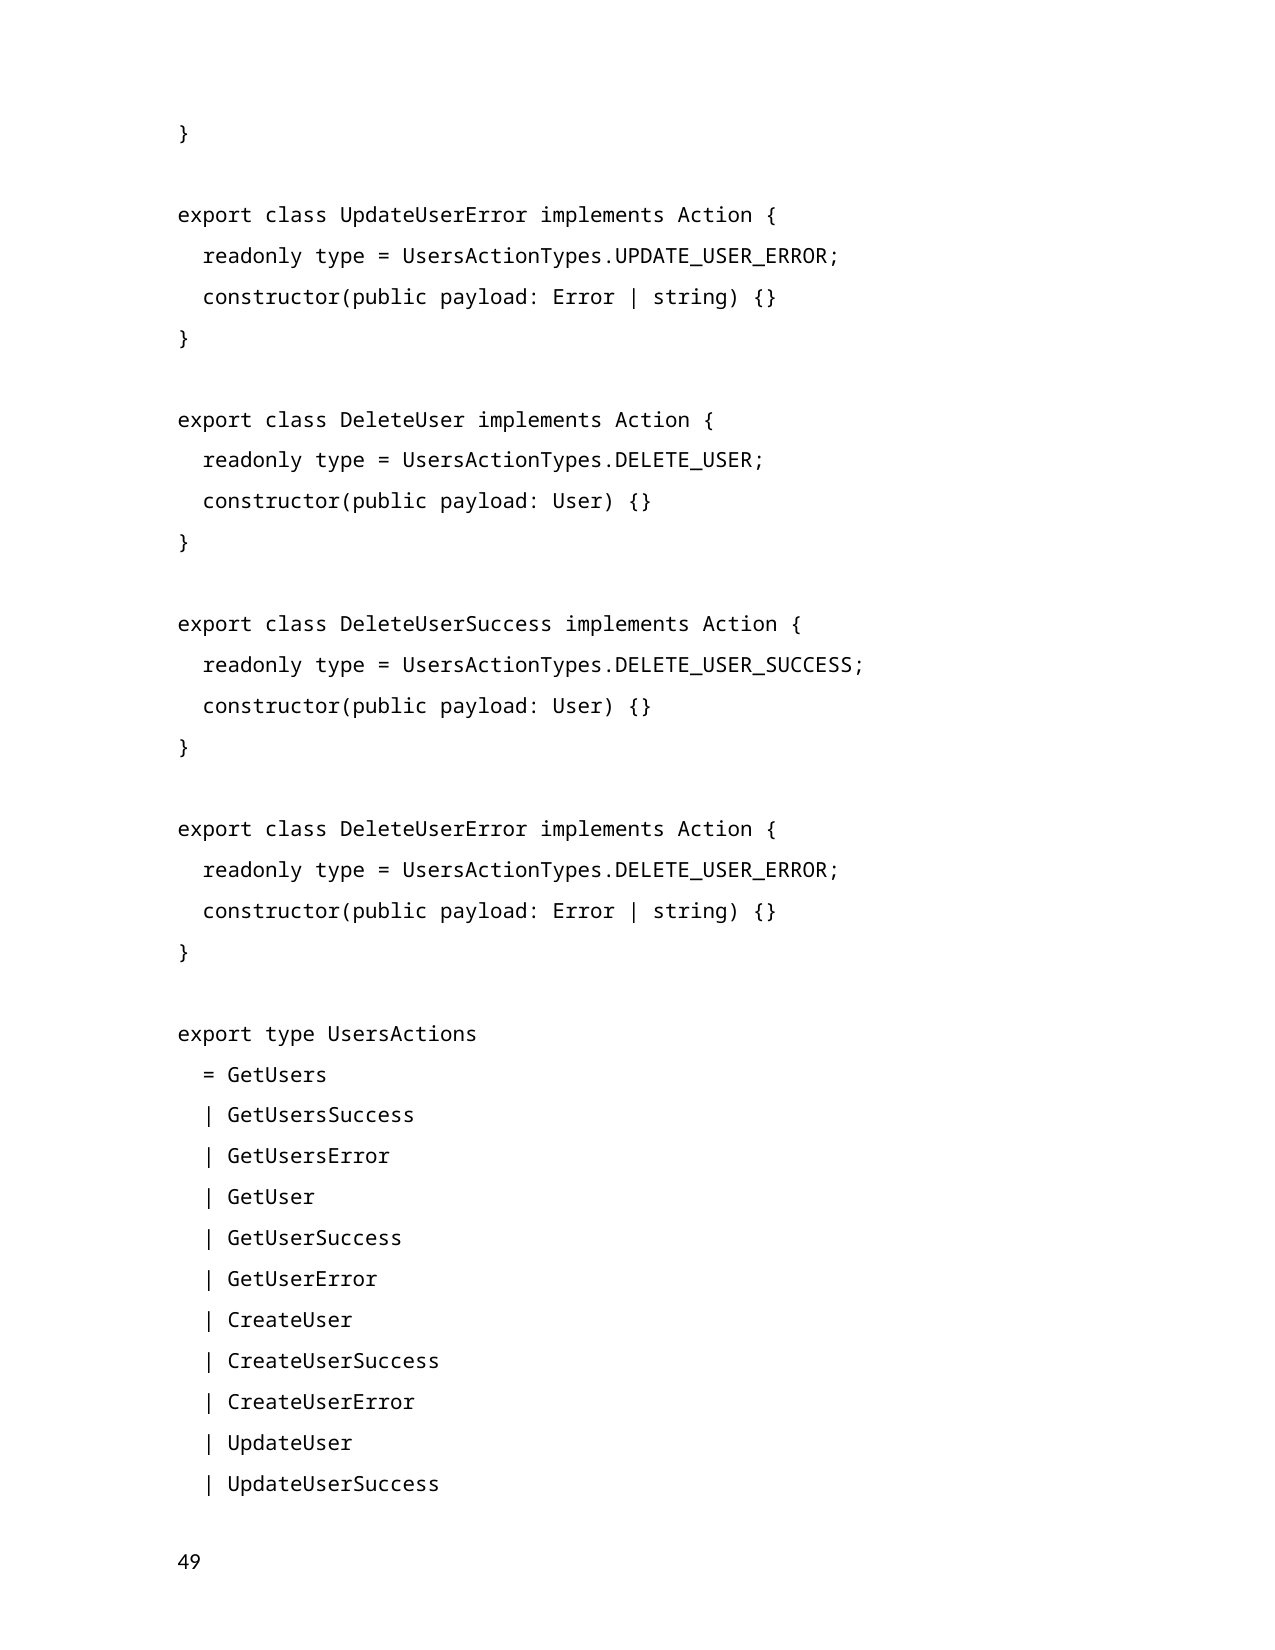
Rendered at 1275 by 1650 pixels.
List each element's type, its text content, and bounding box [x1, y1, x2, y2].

text export class UpdateUserError implements Action { [177, 200, 1186, 228]
text } [177, 118, 1186, 147]
text constructor(public payload: User) {} [177, 691, 1186, 720]
text } [177, 323, 1186, 351]
text constructor(public payload: Error | string) {} [177, 282, 1186, 310]
text | GetUser [177, 1182, 1186, 1211]
text } [177, 732, 1186, 761]
text export class DeleteUser implements Action { [177, 405, 1186, 433]
text | GetUserError [177, 1264, 1186, 1293]
text | CreateUser [177, 1305, 1186, 1334]
text export class DeleteUserSuccess implements Action { [177, 609, 1186, 638]
text readonly type = UsersActionTypes.UPDATE_USER_ERROR; [177, 241, 1186, 269]
text readonly type = UsersActionTypes.DELETE_USER; [177, 446, 1186, 474]
text } [177, 527, 1186, 556]
text constructor(public payload: User) {} [177, 487, 1186, 515]
text | CreateUserSuccess [177, 1346, 1186, 1375]
text } [177, 937, 1186, 965]
text | CreateUserError [177, 1387, 1186, 1416]
text constructor(public payload: Error | string) {} [177, 896, 1186, 924]
text = GetUsers [177, 1060, 1186, 1088]
text | GetUsersError [177, 1142, 1186, 1170]
text | GetUserSuccess [177, 1223, 1186, 1252]
text | UpdateUser [177, 1428, 1186, 1457]
text export class DeleteUserError implements Action { [177, 814, 1186, 842]
text | UpdateUserSuccess [177, 1469, 1186, 1497]
text export type UsersActions [177, 1019, 1186, 1047]
text readonly type = UsersActionTypes.DELETE_USER_SUCCESS; [177, 650, 1186, 679]
text readonly type = UsersActionTypes.DELETE_USER_ERROR; [177, 855, 1186, 883]
text | GetUsersSuccess [177, 1101, 1186, 1129]
